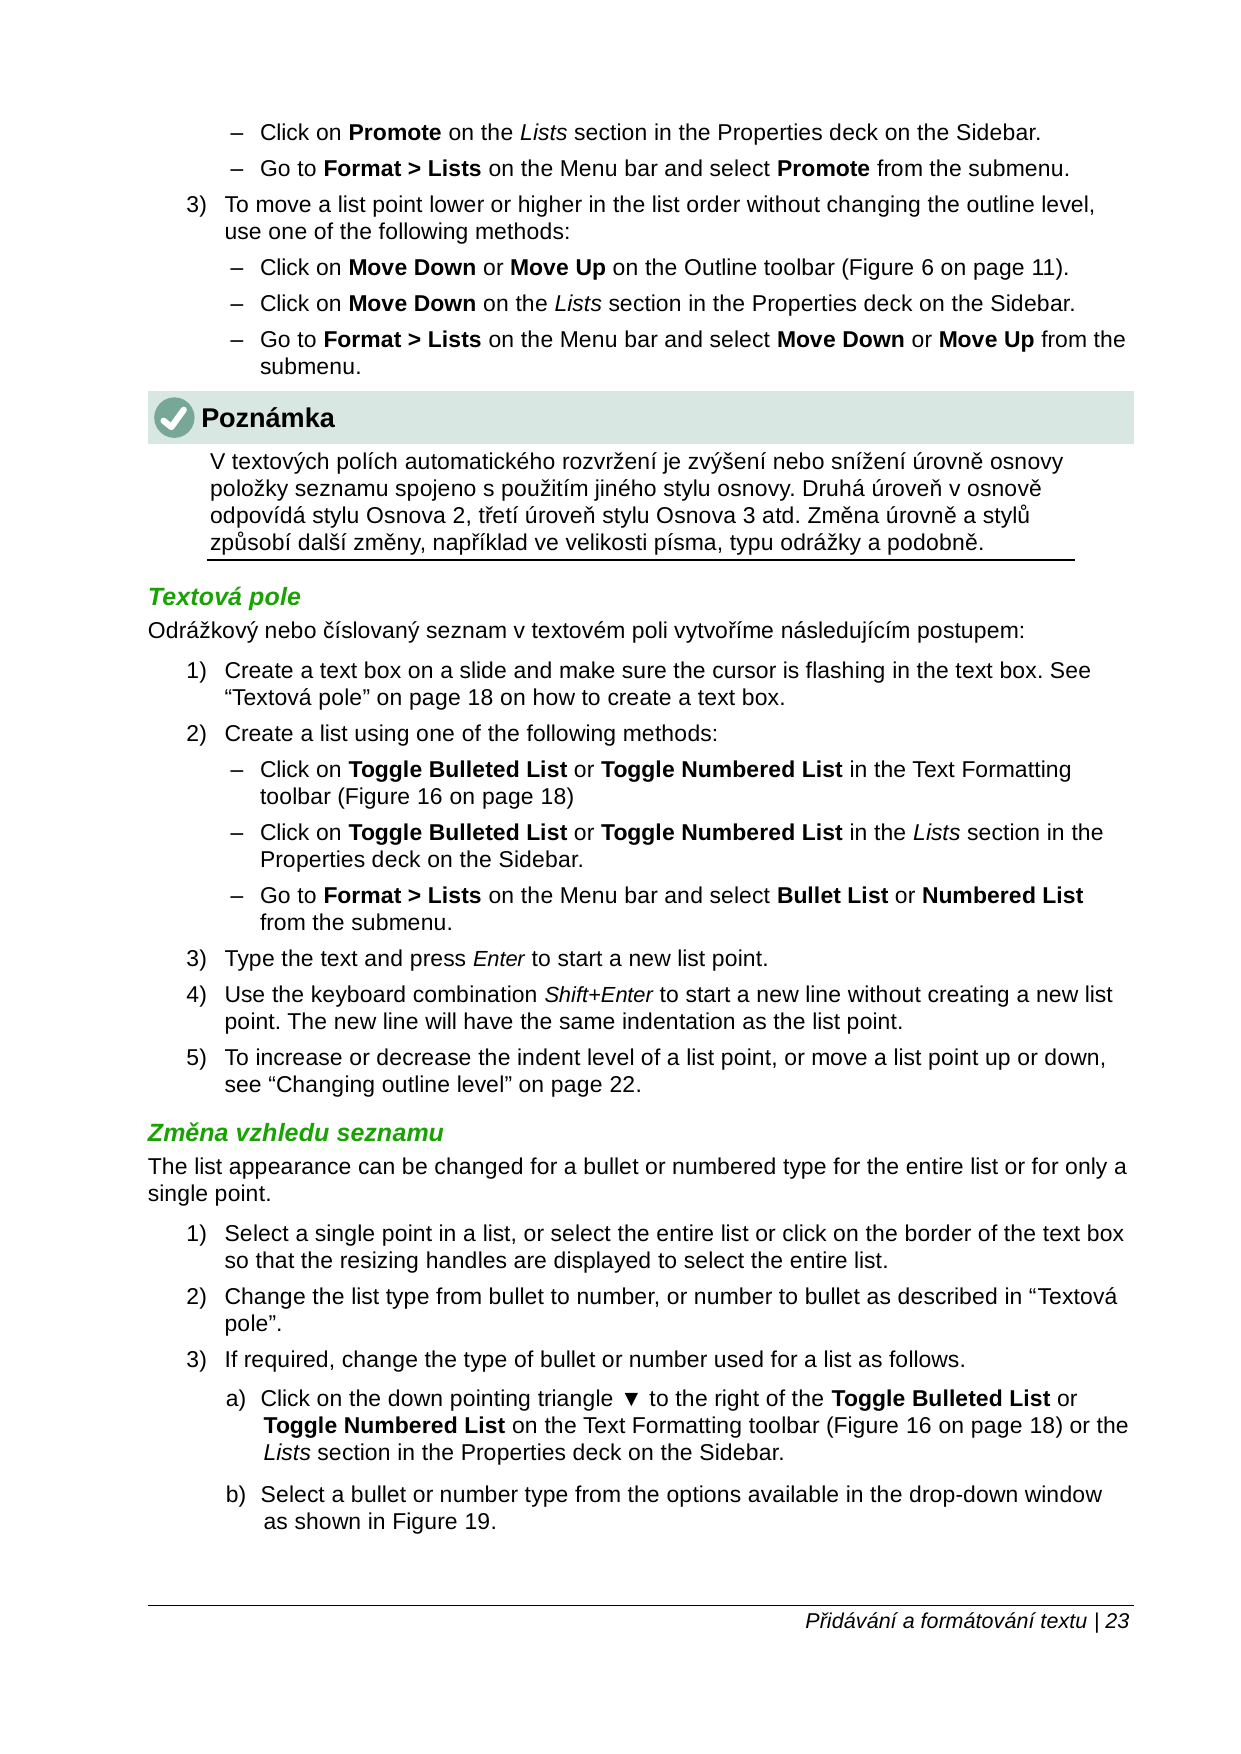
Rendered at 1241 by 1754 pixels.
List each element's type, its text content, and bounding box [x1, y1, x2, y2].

list If required, change the type of bullet or number used for a list as follows. [207, 1345, 1134, 1372]
text V textových polích automatického rozvržení je zvýšení nebo snížení úrovně osnovy položky seznamu spojeno s použitím jiného stylu osnovy. Druhá úroveň v osnově odpovídá stylu Osnova 2, třetí úroveň stylu Osnova 3 atd. Změna úrovně a stylů způsobí další změny, například ve velikosti písma, typu odrážky a podobně. [207, 444, 1075, 559]
subtitle Změna vzhledu seznamu [148, 1118, 1134, 1147]
list Go to Format > Lists on the Menu bar and select Bullet List or Numbered List from the submenu. [230, 881, 1134, 935]
list Click on Toggle Bulleted List or Toggle Numbered List in the Lists section in the Properties deck on the Sidebar. [230, 818, 1134, 872]
list Click on the down pointing triangle ▼ to the right of the Toggle Bulleted List or Toggle Numbered List on the Text Formatting toolbar (Figure 16 on page 17) or the Lists section in the Properties deck on the Sidebar. [223, 1381, 1134, 1468]
text Odrážkový nebo číslovaný seznam v textovém poli vytvoříme následujícím postupem: [148, 616, 1134, 643]
text The list appearance can be changed for a bullet or numbered type for the entire list or for only a single point. [148, 1153, 1134, 1207]
list Go to Format > Lists on the Menu bar and select Move Down or Move Up from the submenu. [230, 325, 1134, 379]
list Type the text and press Enter to start a new list point. [207, 944, 1134, 971]
list Go to Format > Lists on the Menu bar and select Promote from the submenu. [230, 154, 1134, 181]
list Click on Toggle Bulleted List or Toggle Numbered List in the Text Formatting toolbar (Figure 16 on page 17) [230, 755, 1134, 809]
list Click on Move Down or Move Up on the Outline toolbar (Figure 6 on page 11). [230, 253, 1134, 280]
list Create a text box on a slide and make sure the cursor is flashing in the text box. See “Text boxes” on page 18 on how to create a text box. [207, 656, 1134, 710]
subtitle Poznámka [148, 391, 1134, 444]
list Change the list type from bullet to number, or number to bullet as described in “Text boxes”. [207, 1282, 1134, 1337]
list To move a list point lower or higher in the list order without changing the outline level, use one of the following methods: [207, 190, 1134, 244]
list Select a bullet or number type from the options available in the drop-down window as shown in Figure 19. [223, 1477, 1134, 1537]
list Click on Promote on the Lists section in the Properties deck on the Sidebar. [230, 118, 1134, 145]
list Click on Move Down on the Lists section in the Properties deck on the Sidebar. [230, 289, 1134, 316]
list Use the keyboard combination Shift+Enter to start a new line without creating a new list point. The new line will have the same indentation as the list point. [207, 980, 1134, 1034]
list Create a list using one of the following methods: [207, 719, 1134, 746]
list To increase or decrease the indent level of a list point, or move a list point up or down, see “Changing outline level” on page 21. [207, 1043, 1134, 1097]
subtitle Textová pole [148, 581, 1134, 610]
list Select a single point in a list, or select the entire list or click on the border of the text box so that the resizing handles are displayed to select the entire list. [207, 1219, 1134, 1273]
